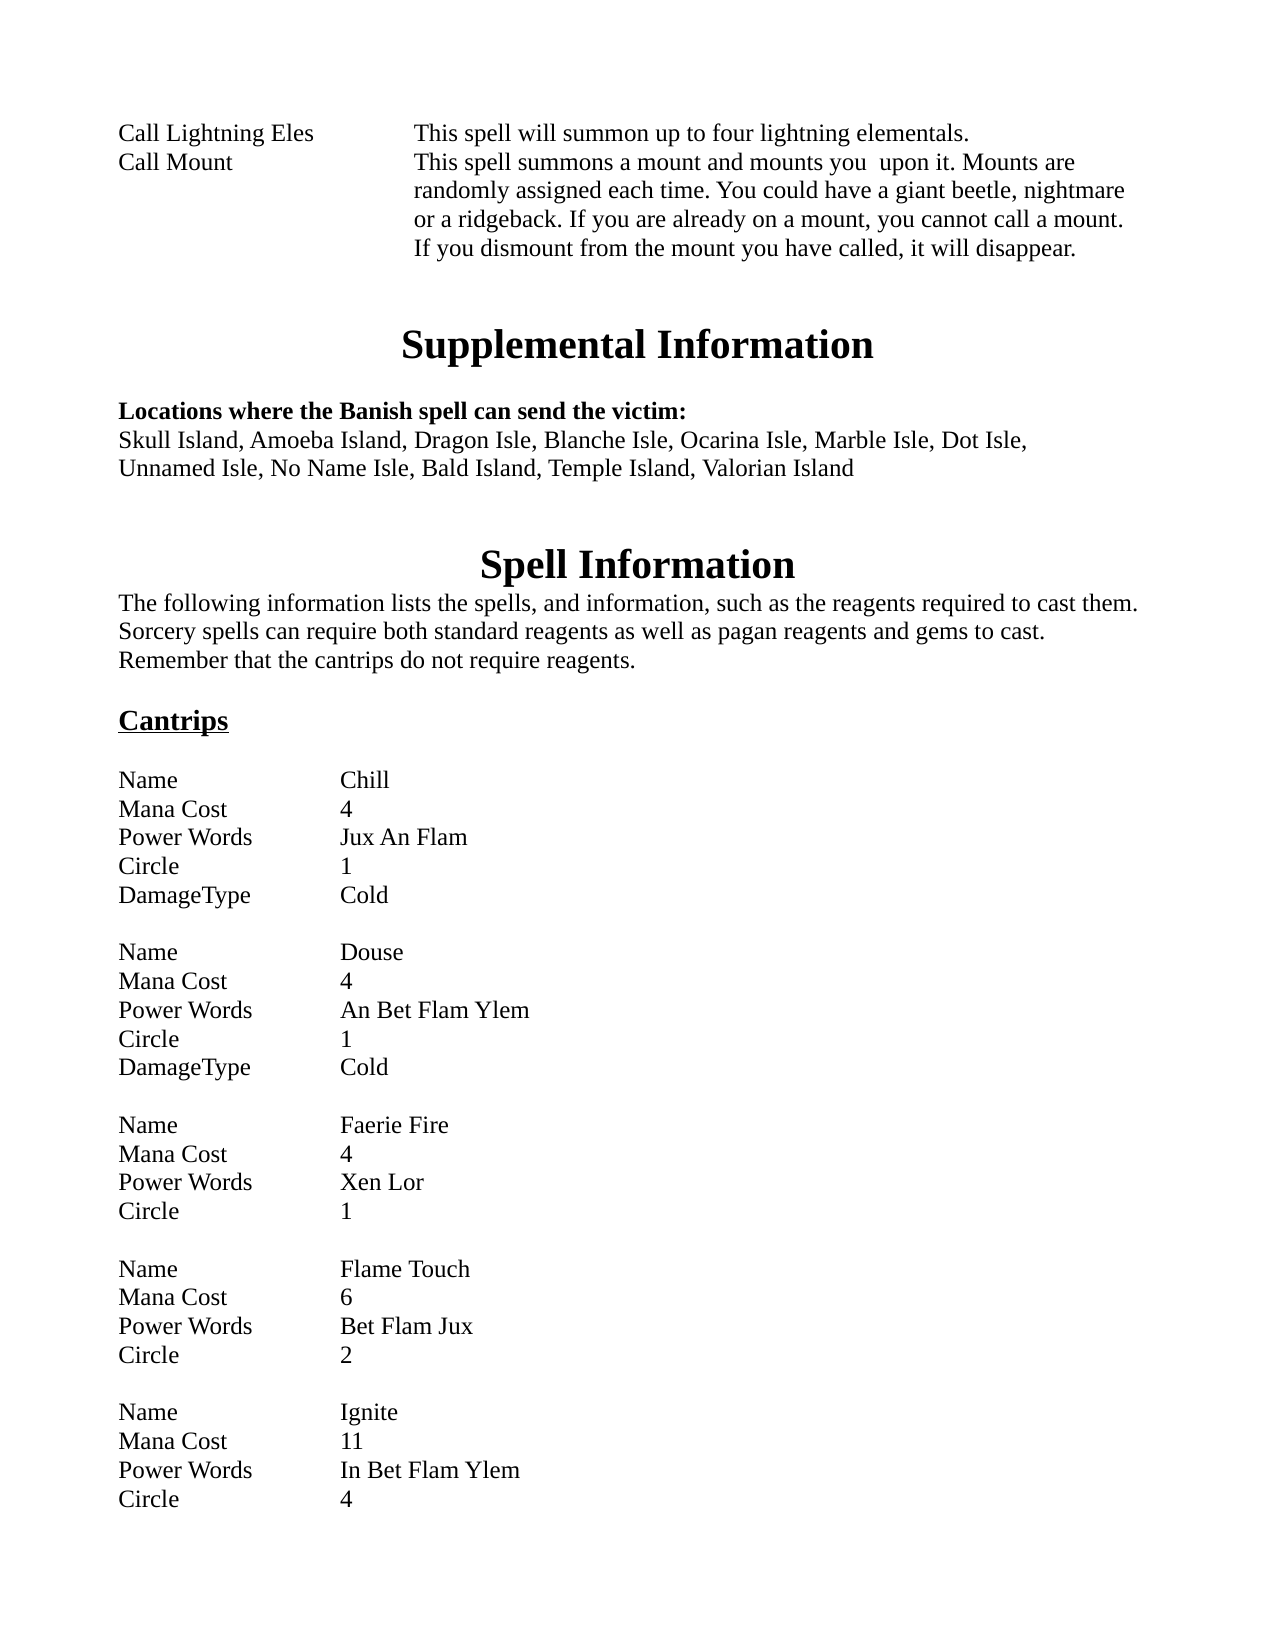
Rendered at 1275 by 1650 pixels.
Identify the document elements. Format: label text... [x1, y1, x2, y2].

text The following information lists the spells, and information, such as the reagents required to cast them. Sorcery spells can require both standard reagents as well as pagan reagents and gems to cast. Remember that the cantrips do not require reagents. [118, 588, 1157, 674]
text Spell Information [118, 540, 1157, 588]
text Name Douse [118, 937, 1157, 966]
text Call Mount This spell summons a mount and mounts you upon it. Mounts are [118, 147, 1157, 176]
text Mana Cost 11 [118, 1426, 1157, 1455]
text Unnamed Isle, No Name Isle, Bald Island, Temple Island, Valorian Island [118, 453, 1157, 482]
text Locations where the Banish spell can send the victim: [118, 396, 1157, 425]
text Mana Cost 4 [118, 1139, 1157, 1167]
text DamageType Cold [118, 880, 1157, 909]
text Cantrips [118, 703, 1157, 736]
text Power Words An Bet Flam Ylem [118, 995, 1157, 1024]
text or a ridgeback. If you are already on a mount, you cannot call a mount. [118, 204, 1157, 233]
text Power Words In Bet Flam Ylem [118, 1455, 1157, 1484]
text Name Ignite [118, 1397, 1157, 1426]
text Supplemental Information [118, 319, 1157, 367]
text DamageType Cold [118, 1052, 1157, 1081]
text Power Words Xen Lor [118, 1167, 1157, 1196]
text Name Flame Touch [118, 1254, 1157, 1282]
text Name Faerie Fire [118, 1110, 1157, 1139]
text Circle 4 [118, 1484, 1157, 1512]
text Mana Cost 4 [118, 966, 1157, 995]
text Call Lightning Eles This spell will summon up to four lightning elementals. [118, 118, 1157, 147]
text randomly assigned each time. You could have a giant beetle, nightmare [118, 176, 1157, 204]
text Circle 1 [118, 851, 1157, 880]
text Skull Island, Amoeba Island, Dragon Isle, Blanche Isle, Ocarina Isle, Marble Isle, Dot Isle, [118, 425, 1157, 453]
text Power Words Bet Flam Jux [118, 1311, 1157, 1340]
text Mana Cost 6 [118, 1282, 1157, 1311]
text Name Chill [118, 765, 1157, 794]
text If you dismount from the mount you have called, it will disappear. [118, 233, 1157, 262]
text Circle 1 [118, 1024, 1157, 1052]
text Mana Cost 4 [118, 794, 1157, 822]
text Power Words Jux An Flam [118, 822, 1157, 851]
text Circle 2 [118, 1340, 1157, 1369]
text Circle 1 [118, 1196, 1157, 1225]
